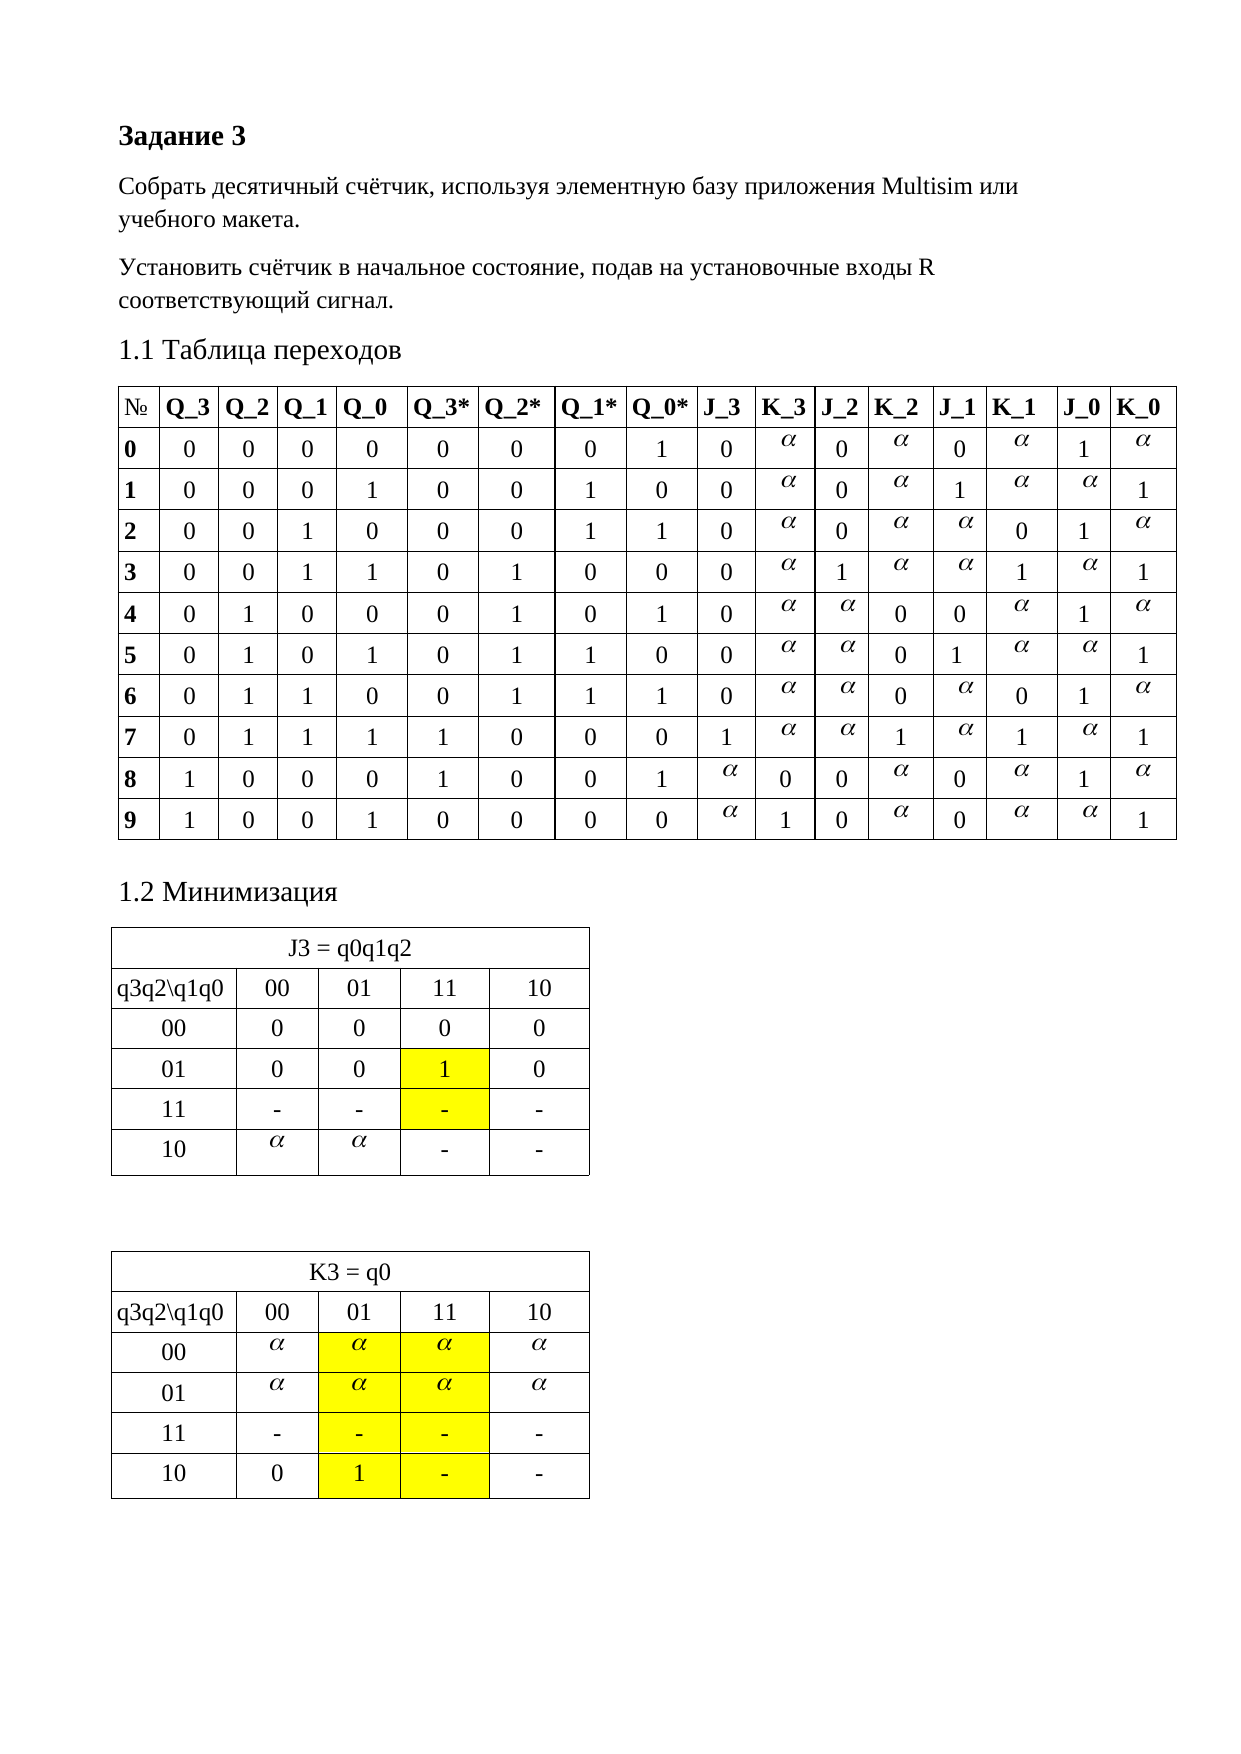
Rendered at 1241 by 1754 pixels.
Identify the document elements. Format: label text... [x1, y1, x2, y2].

table_cell 1 [337, 469, 407, 509]
table_cell q3q2\q1q0 [112, 1292, 236, 1332]
table_cell 0 [408, 634, 478, 674]
table_cell 1 [1111, 799, 1176, 839]
table_cell 1 [1111, 717, 1176, 757]
table_cell 0 [756, 758, 814, 798]
table_cell 1 [698, 717, 755, 757]
table_cell 3 [119, 552, 159, 592]
table_header № [119, 387, 159, 427]
table_cell [869, 552, 933, 592]
table_cell 1 [160, 758, 218, 798]
table_header J_1 [934, 387, 986, 427]
table_cell [237, 1130, 318, 1174]
table_cell 0 [337, 593, 407, 633]
table_cell 1 [627, 758, 697, 798]
table_cell 00 [112, 1333, 236, 1372]
table_cell 2 [119, 510, 159, 551]
table_cell 0 [698, 428, 755, 468]
table_cell [1111, 758, 1176, 798]
table_cell 0 [160, 428, 218, 468]
table_cell 1 [934, 469, 986, 509]
table_cell [987, 758, 1057, 798]
table_cell 4 [119, 593, 159, 633]
table_cell 0 [160, 717, 218, 757]
table_cell 1 [1111, 552, 1176, 592]
table_cell 0 [816, 758, 868, 798]
table_cell 0 [408, 675, 478, 716]
table_cell 0 [119, 428, 159, 468]
table_header Q_2* [479, 387, 554, 427]
table_cell 0 [698, 552, 755, 592]
table_cell [934, 675, 986, 716]
table_cell 0 [278, 758, 336, 798]
table_cell 1 [987, 717, 1057, 757]
table_cell 1 [479, 675, 554, 716]
table_cell q3q2\q1q0 [112, 969, 236, 1008]
table_cell 0 [160, 552, 218, 592]
table_cell - [490, 1413, 589, 1452]
table_cell [934, 717, 986, 757]
table_header J_3 [698, 387, 755, 427]
table_cell 1 [1111, 634, 1176, 674]
table_header Q_1* [556, 387, 626, 427]
table_cell 0 [934, 428, 986, 468]
table_cell 01 [319, 1292, 400, 1332]
table_cell 0 [237, 1049, 318, 1088]
table_cell 8 [119, 758, 159, 798]
table_cell - [237, 1413, 318, 1452]
table_cell 1 [869, 717, 933, 757]
table_cell 0 [490, 1049, 589, 1088]
table_cell 1 [556, 675, 626, 716]
table_cell [756, 634, 814, 674]
table_cell - [401, 1130, 489, 1174]
table_cell 1 [408, 758, 478, 798]
table_cell 0 [490, 1009, 589, 1048]
text Собрать десятичный счётчик, используя элементную базу приложения Multisim или учебного макета. [118, 171, 1122, 233]
table_cell 1 [816, 552, 868, 592]
table_cell 0 [278, 593, 336, 633]
table_cell 0 [319, 1049, 400, 1088]
table_cell 0 [408, 428, 478, 468]
table_cell 0 [219, 758, 277, 798]
table_cell 0 [627, 552, 697, 592]
table_cell 0 [987, 510, 1057, 551]
table_cell 6 [119, 675, 159, 716]
table_cell [1111, 675, 1176, 716]
table_cell 0 [219, 510, 277, 551]
table_cell [756, 593, 814, 633]
table_cell [756, 675, 814, 716]
table_cell 0 [408, 799, 478, 839]
table_cell 1 [278, 675, 336, 716]
table_cell 1 [219, 634, 277, 674]
table_cell 0 [160, 593, 218, 633]
table_cell 01 [112, 1049, 236, 1088]
table_cell [816, 675, 868, 716]
table_cell 1 [1058, 758, 1110, 798]
table_cell [987, 799, 1057, 839]
table_cell 10 [490, 969, 589, 1008]
table_cell 0 [627, 634, 697, 674]
table_header K_2 [869, 387, 933, 427]
table_header J_0 [1058, 387, 1110, 427]
table_cell 1 [756, 799, 814, 839]
table_cell [756, 717, 814, 757]
table_header K_0 [1111, 387, 1176, 427]
table_cell 00 [237, 1292, 318, 1332]
table_cell 0 [987, 675, 1057, 716]
table_cell 1 [627, 428, 697, 468]
table_cell 0 [627, 717, 697, 757]
table_cell 0 [556, 593, 626, 633]
table_cell - [401, 1454, 489, 1498]
table_cell 0 [479, 469, 554, 509]
table_cell [1058, 634, 1110, 674]
table_cell 0 [337, 510, 407, 551]
table_cell 0 [337, 428, 407, 468]
table_cell [869, 469, 933, 509]
table_cell 0 [627, 799, 697, 839]
table_cell 11 [112, 1089, 236, 1129]
table_header Q_3 [160, 387, 218, 427]
table_cell 0 [698, 510, 755, 551]
table_cell 0 [408, 552, 478, 592]
table_cell [869, 510, 933, 551]
table_cell 1 [401, 1049, 489, 1088]
table_cell [1058, 717, 1110, 757]
table_cell [987, 634, 1057, 674]
table_cell 1 [479, 552, 554, 592]
table_cell 0 [408, 593, 478, 633]
table_cell 0 [219, 469, 277, 509]
table_cell 0 [556, 799, 626, 839]
table_cell 0 [278, 799, 336, 839]
table_cell 1 [1058, 510, 1110, 551]
text Установить счётчик в начальное состояние, подав на установочные входы R соответствующий сигнал. [118, 252, 1122, 314]
table_cell [987, 469, 1057, 509]
table_cell 0 [869, 634, 933, 674]
table_cell [756, 552, 814, 592]
table_cell 1 [337, 799, 407, 839]
table_cell 1 [934, 634, 986, 674]
table_cell 11 [112, 1413, 236, 1452]
table_cell 0 [278, 469, 336, 509]
table_cell - [401, 1089, 489, 1129]
table_cell 1 [160, 799, 218, 839]
table_cell 1 [1058, 675, 1110, 716]
table_cell [869, 428, 933, 468]
table_cell 5 [119, 634, 159, 674]
table_cell 00 [112, 1009, 236, 1048]
table_cell 0 [219, 428, 277, 468]
table_cell 0 [160, 634, 218, 674]
table_cell 1 [1058, 428, 1110, 468]
table_cell - [319, 1089, 400, 1129]
table_cell - [401, 1413, 489, 1452]
table_cell 1 [337, 717, 407, 757]
table_cell 1 [1111, 469, 1176, 509]
table_cell 1 [627, 510, 697, 551]
table_cell 01 [319, 969, 400, 1008]
table_cell [756, 469, 814, 509]
table_header K_3 [756, 387, 814, 427]
table_cell [869, 799, 933, 839]
table_cell 0 [869, 593, 933, 633]
table_cell [490, 1333, 589, 1372]
table_cell [1111, 428, 1176, 468]
table_cell [319, 1333, 400, 1372]
table_cell 0 [556, 717, 626, 757]
table_cell 9 [119, 799, 159, 839]
table_cell 1 [987, 552, 1057, 592]
table_cell 1 [627, 675, 697, 716]
text 1.1 Таблица переходов [118, 332, 1122, 366]
table_header Q_1 [278, 387, 336, 427]
table_cell 0 [219, 552, 277, 592]
table_cell 0 [401, 1009, 489, 1048]
table_cell 0 [219, 799, 277, 839]
table_cell 1 [119, 469, 159, 509]
table_cell [816, 717, 868, 757]
table_cell 1 [219, 593, 277, 633]
table_cell [237, 1333, 318, 1372]
table_header J_2 [816, 387, 868, 427]
table_cell 0 [479, 510, 554, 551]
table_cell [987, 593, 1057, 633]
table_cell 10 [112, 1454, 236, 1498]
table_cell 1 [408, 717, 478, 757]
table_cell 11 [401, 1292, 489, 1332]
table_cell [816, 593, 868, 633]
table_cell [756, 510, 814, 551]
table_cell 0 [408, 510, 478, 551]
table_cell 0 [556, 428, 626, 468]
table_cell 0 [816, 428, 868, 468]
table_cell [869, 758, 933, 798]
table_cell [1058, 469, 1110, 509]
table_header Q_2 [219, 387, 277, 427]
table_cell [934, 510, 986, 551]
table_cell 0 [479, 428, 554, 468]
table_cell 1 [479, 593, 554, 633]
table_cell [987, 428, 1057, 468]
table_cell [698, 758, 755, 798]
table_cell 10 [112, 1130, 236, 1174]
table_cell [698, 799, 755, 839]
table_cell 0 [479, 799, 554, 839]
table_cell 11 [401, 969, 489, 1008]
table_cell 1 [1058, 593, 1110, 633]
table_cell - [490, 1454, 589, 1498]
table_cell [319, 1130, 400, 1174]
table_header Q_0* [627, 387, 697, 427]
table_cell 0 [627, 469, 697, 509]
table_cell 0 [816, 799, 868, 839]
table_header K_1 [987, 387, 1057, 427]
table_cell 1 [556, 634, 626, 674]
table_cell 1 [556, 510, 626, 551]
table_cell 1 [319, 1454, 400, 1498]
text Задание 3 [118, 118, 1122, 152]
table_cell 0 [869, 675, 933, 716]
table_cell 1 [278, 552, 336, 592]
table_cell 0 [479, 758, 554, 798]
table_cell 0 [160, 469, 218, 509]
table_cell 1 [479, 634, 554, 674]
table_header K3 = q0 [112, 1252, 589, 1291]
table_cell 0 [698, 634, 755, 674]
table_cell 1 [627, 593, 697, 633]
table_cell 1 [337, 552, 407, 592]
table_cell [934, 552, 986, 592]
table_cell 7 [119, 717, 159, 757]
table_cell 0 [698, 593, 755, 633]
table_cell - [490, 1130, 589, 1174]
table_cell 0 [479, 717, 554, 757]
table_cell 01 [112, 1373, 236, 1412]
table_cell 0 [319, 1009, 400, 1048]
table_cell 0 [816, 510, 868, 551]
table_cell 0 [556, 552, 626, 592]
text 1.2 Минимизация [118, 874, 1122, 907]
table_header Q_3* [408, 387, 478, 427]
table_cell 1 [337, 634, 407, 674]
table_cell - [237, 1089, 318, 1129]
table_cell 0 [934, 593, 986, 633]
table_cell 00 [237, 969, 318, 1008]
table_cell [1111, 510, 1176, 551]
table_cell [490, 1373, 589, 1412]
table_cell - [490, 1089, 589, 1129]
table_header Q_0 [337, 387, 407, 427]
table_cell 0 [408, 469, 478, 509]
table_cell [1058, 799, 1110, 839]
table_cell 0 [556, 758, 626, 798]
table_cell 0 [934, 799, 986, 839]
table_cell 0 [237, 1009, 318, 1048]
table_cell [401, 1333, 489, 1372]
table_cell [401, 1373, 489, 1412]
table_cell [319, 1373, 400, 1412]
table_cell 0 [934, 758, 986, 798]
table_cell 1 [219, 717, 277, 757]
table_cell 0 [237, 1454, 318, 1498]
table_cell 0 [160, 675, 218, 716]
table_cell [816, 634, 868, 674]
table_cell 1 [278, 717, 336, 757]
table_cell 0 [698, 675, 755, 716]
table_cell 0 [816, 469, 868, 509]
table_cell 1 [219, 675, 277, 716]
table_cell 10 [490, 1292, 589, 1332]
table_cell 0 [337, 758, 407, 798]
table_cell 1 [278, 510, 336, 551]
table_cell - [319, 1413, 400, 1452]
table_cell [1058, 552, 1110, 592]
table_cell [756, 428, 814, 468]
table_cell 0 [698, 469, 755, 509]
table_cell [237, 1373, 318, 1412]
table_cell 0 [160, 510, 218, 551]
table_cell 0 [278, 634, 336, 674]
table_cell [1111, 593, 1176, 633]
table_cell 1 [556, 469, 626, 509]
table_header J3 = q0q1q2 [112, 928, 589, 967]
table_cell 0 [278, 428, 336, 468]
table_cell 0 [337, 675, 407, 716]
